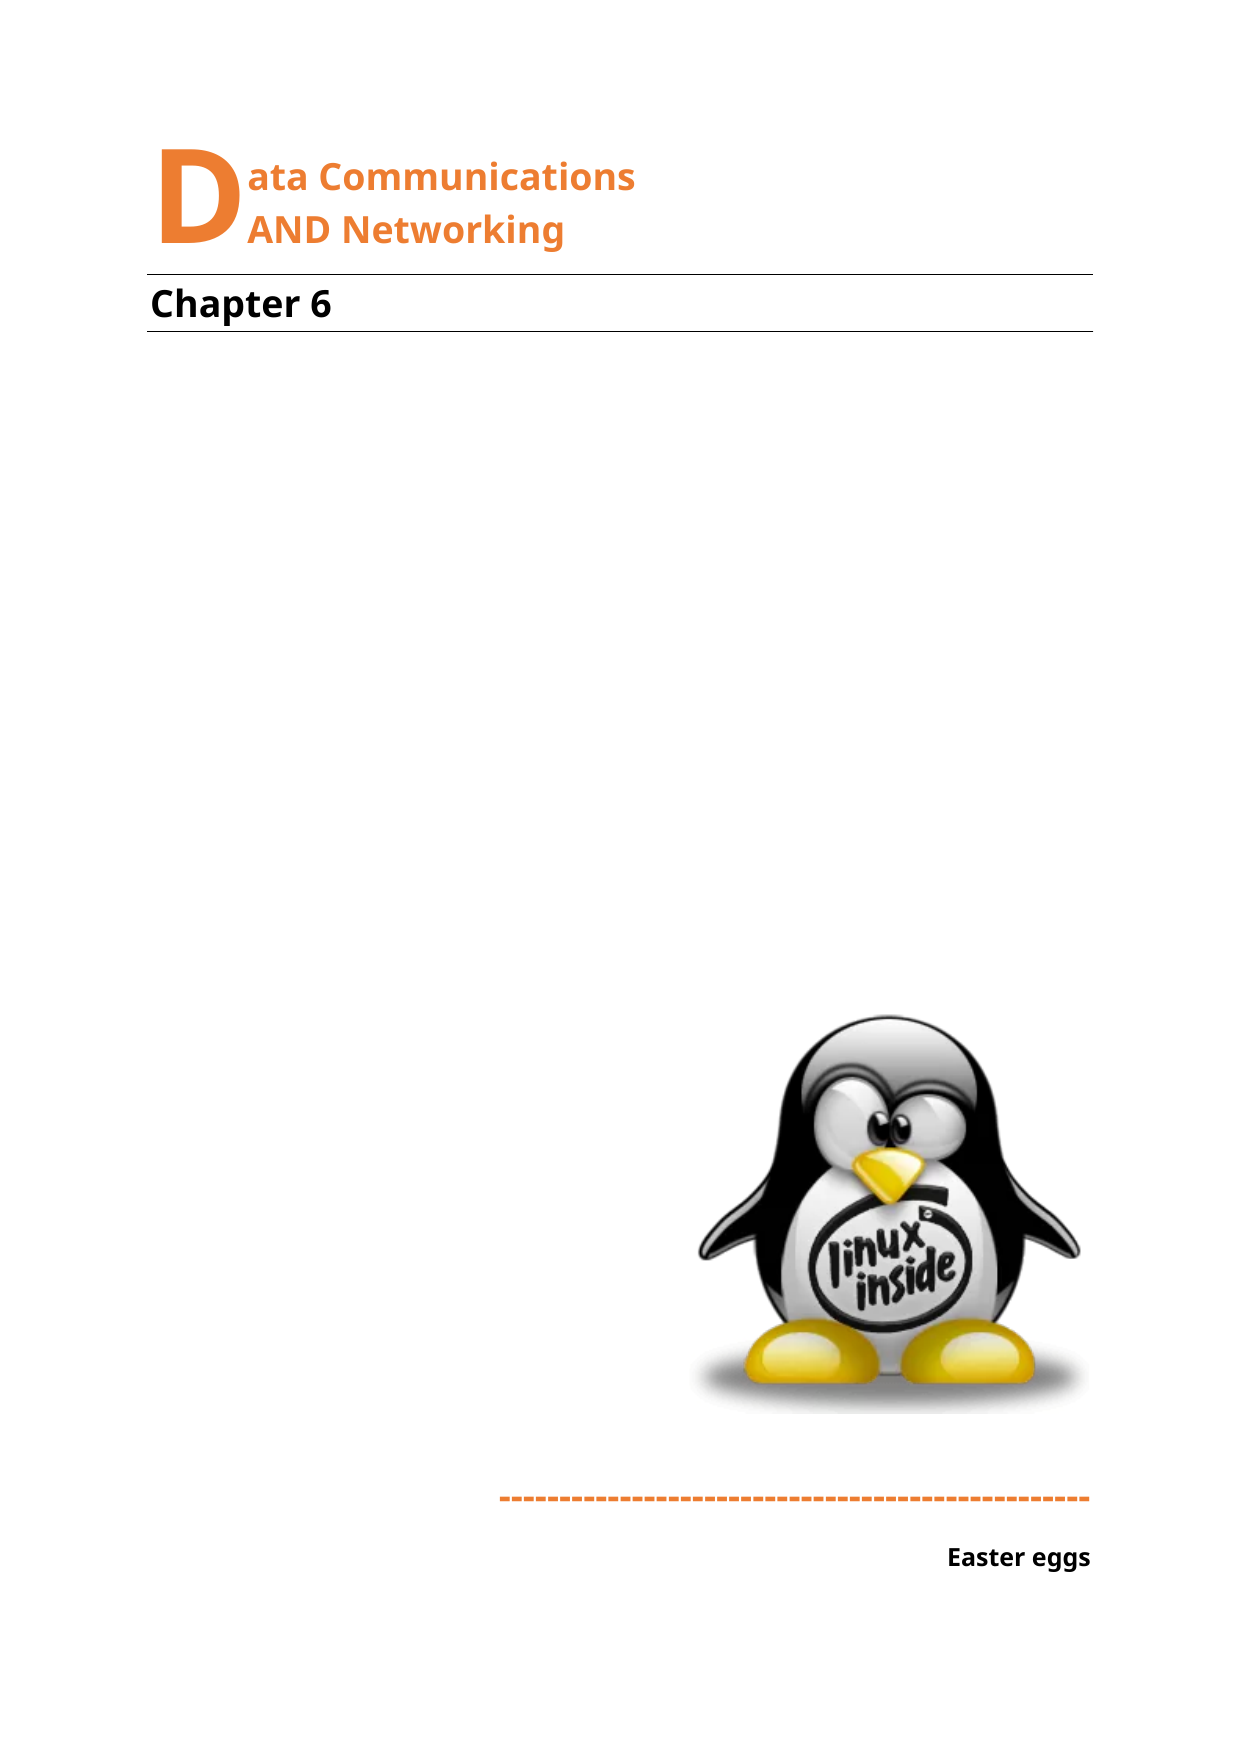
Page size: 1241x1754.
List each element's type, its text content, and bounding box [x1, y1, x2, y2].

text ------------------------------------------------- [150, 1469, 1091, 1520]
text Data Communications AND Networking [150, 150, 1091, 254]
picture [689, 1013, 1090, 1414]
text Chapter 6 [147, 275, 1093, 331]
text Easter eggs [150, 1539, 1091, 1574]
